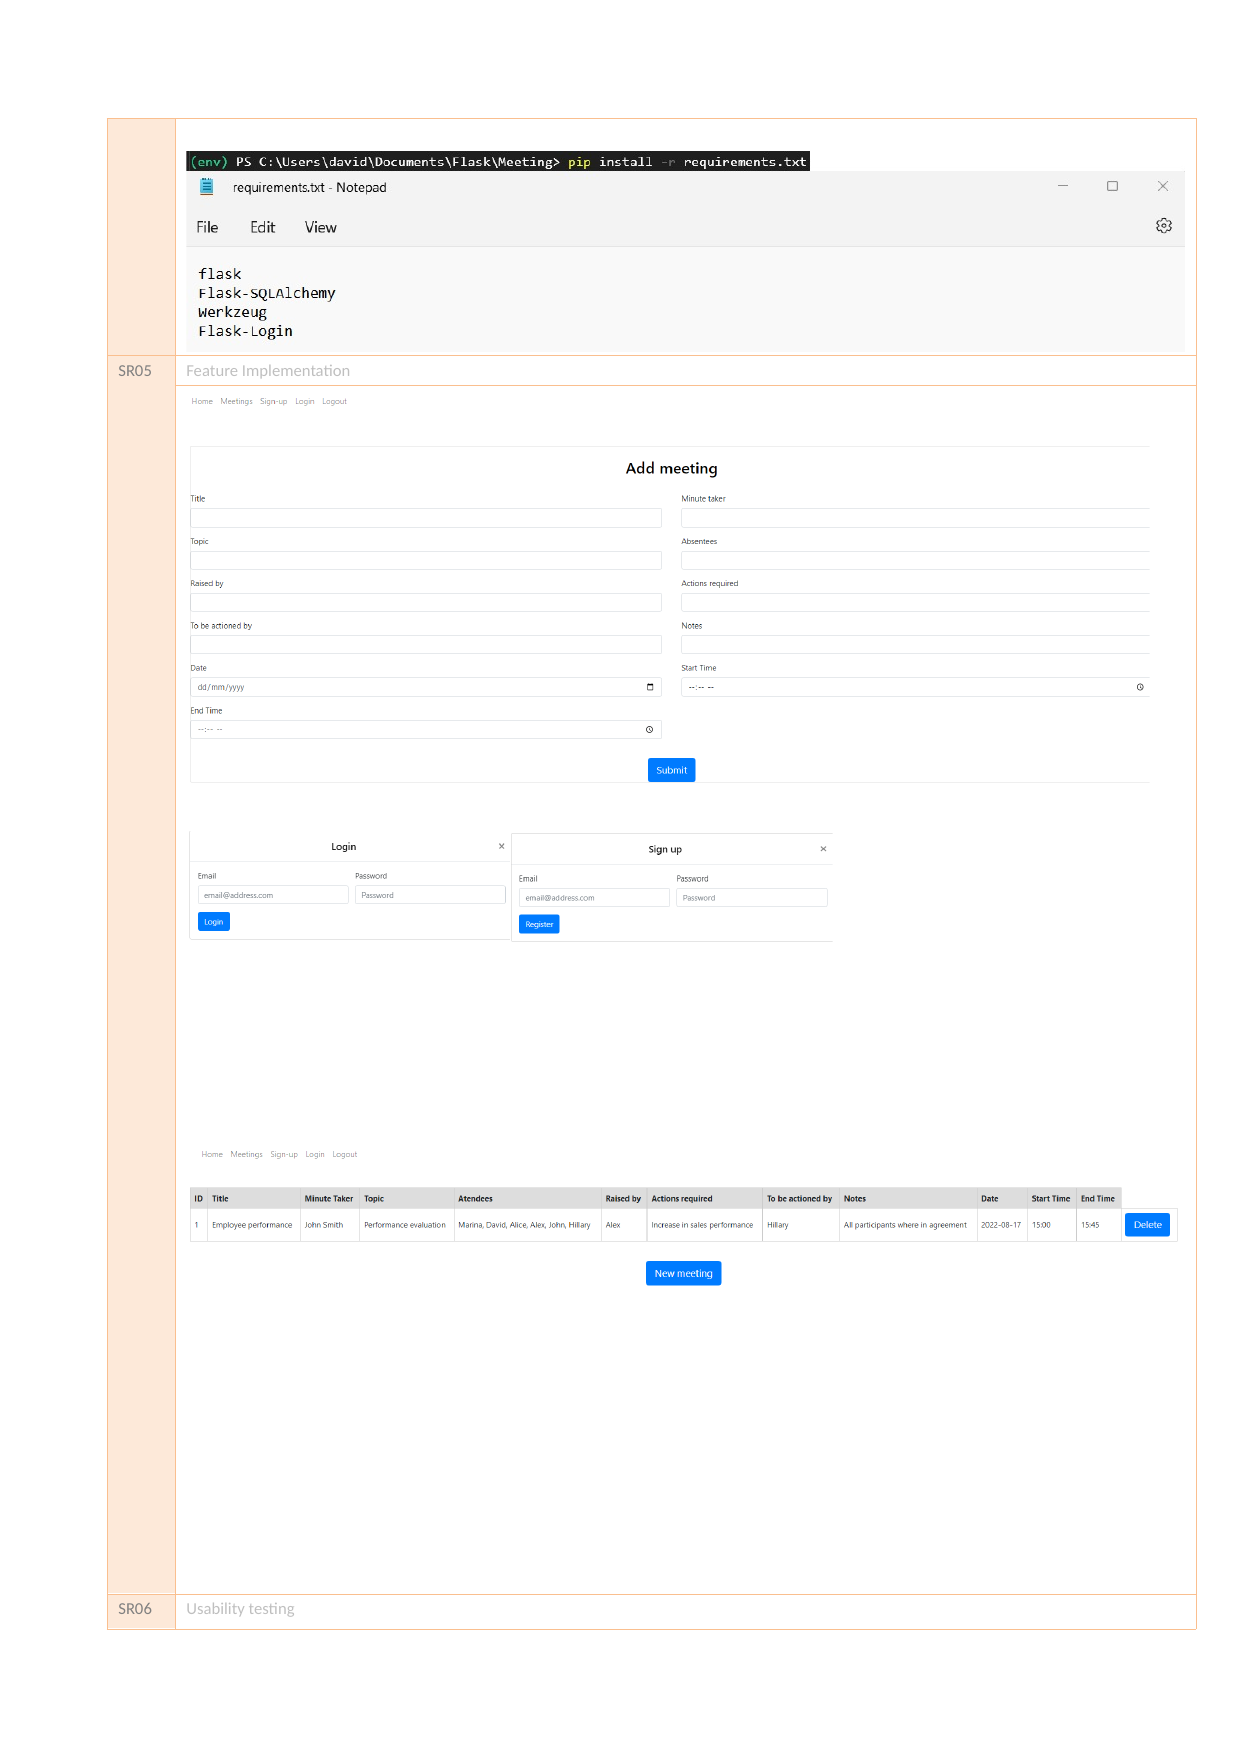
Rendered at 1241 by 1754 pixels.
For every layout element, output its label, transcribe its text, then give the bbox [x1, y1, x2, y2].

table_cell [108, 119, 175, 355]
picture [513, 830, 827, 942]
table_cell SR05 [108, 356, 175, 1593]
picture [187, 831, 503, 942]
table_cell SR06 [108, 1595, 175, 1628]
table_cell [176, 119, 1196, 355]
table_cell [176, 386, 1196, 1593]
picture [186, 389, 1150, 786]
table_cell Usability testing [176, 1595, 1196, 1628]
table_cell Feature Implementation [176, 356, 1196, 385]
picture [186, 1135, 1185, 1294]
picture [186, 151, 1185, 352]
